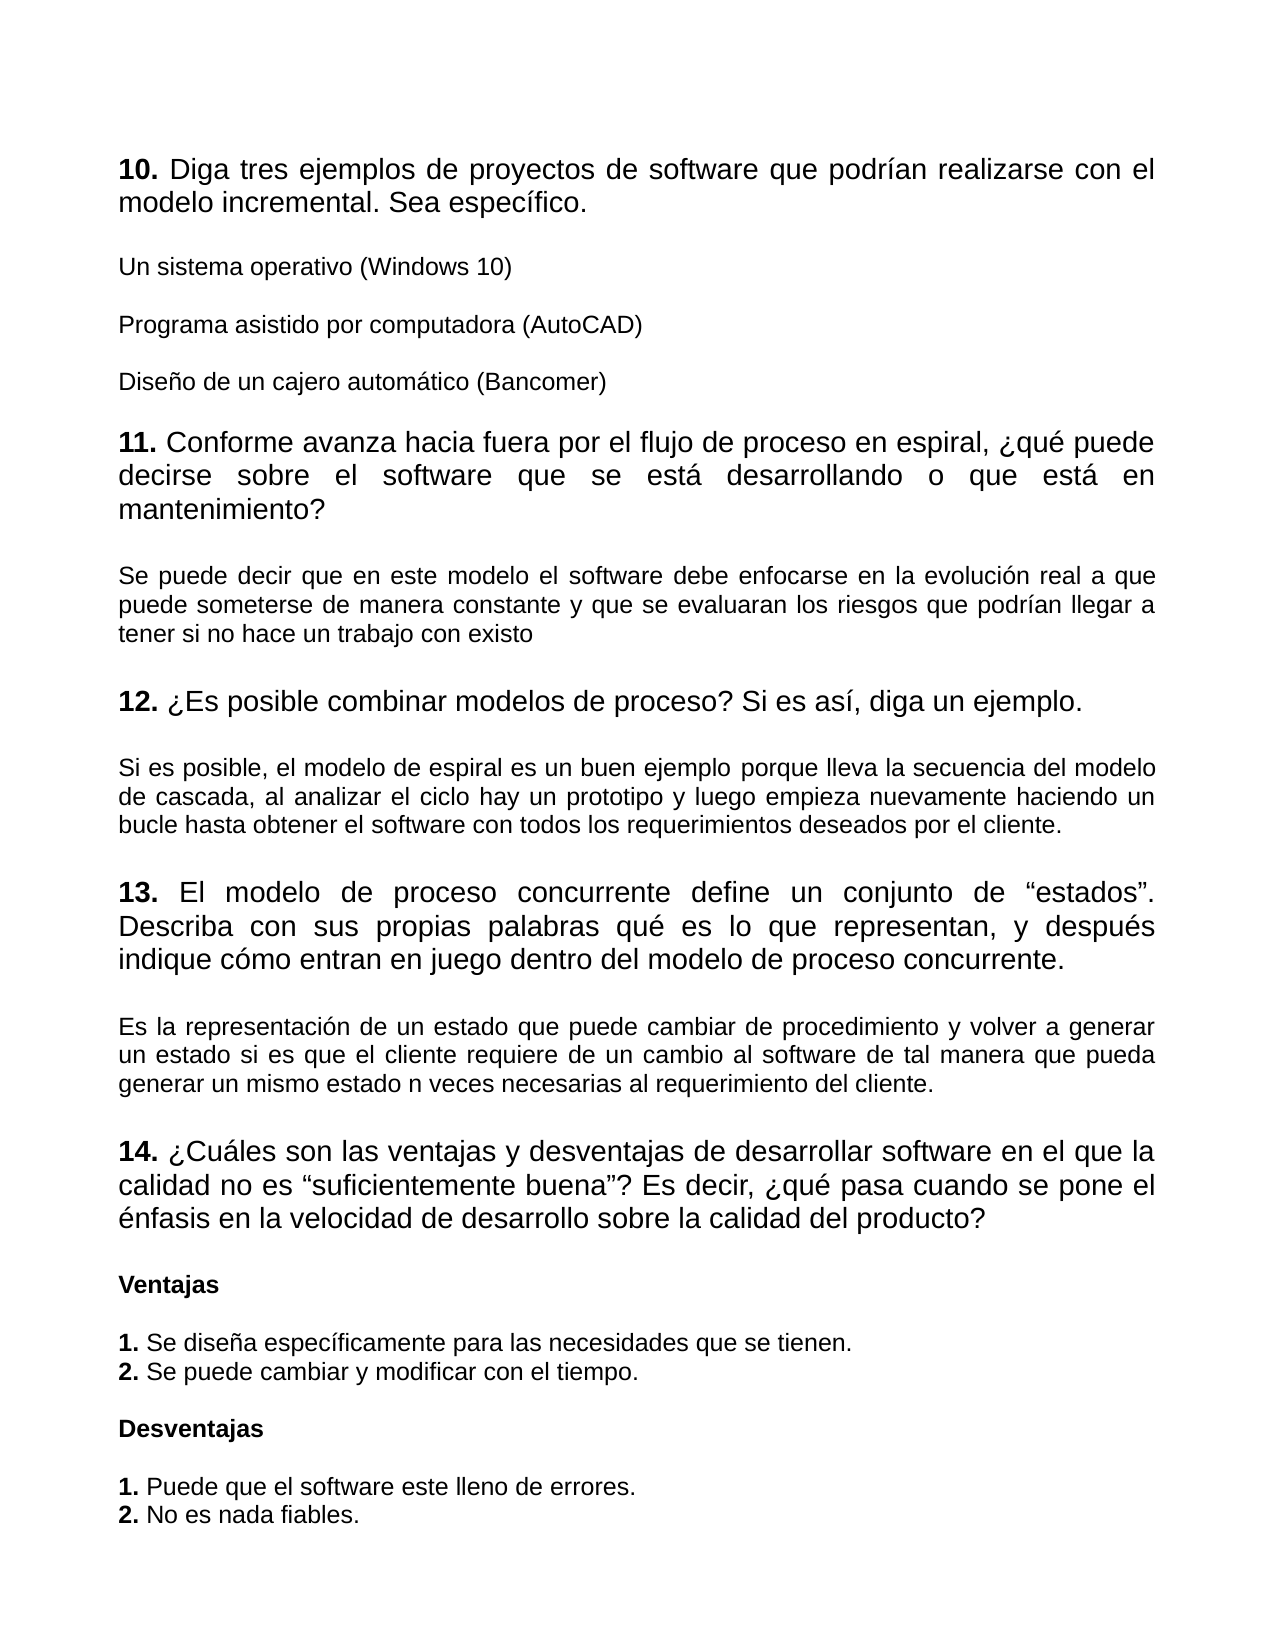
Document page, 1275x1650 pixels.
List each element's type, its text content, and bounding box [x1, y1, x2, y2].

text Un sistema operativo (Windows 10) [118, 252, 1157, 281]
text Desventajas [118, 1414, 1157, 1443]
text 1. Puede que el software este lleno de errores. [118, 1472, 1157, 1501]
text 1. Se diseña específicamente para las necesidades que se tienen. [118, 1328, 1157, 1357]
text Se puede decir que en este modelo el software debe enfocarse en la evolución real a que puede someterse de manera constante y que se evaluaran los riesgos que podrían llegar a tener si no hace un trabajo con existo [118, 561, 1157, 648]
text Es la representación de un estado que puede cambiar de procedimiento y volver a generar un estado si es que el cliente requiere de un cambio al software de tal manera que pueda generar un mismo estado n veces necesarias al requerimiento del cliente. [118, 1012, 1157, 1098]
text 10. Diga tres ejemplos de proyectos de software que podrían realizarse con el modelo incremental. Sea específico. [118, 152, 1157, 219]
text 14. ¿Cuáles son las ventajas y desventajas de desarrollar software en el que la calidad no es “suficientemente buena”? Es decir, ¿qué pasa cuando se pone el énfasis en la velocidad de desarrollo sobre la calidad del producto? [118, 1134, 1157, 1234]
text Diseño de un cajero automático (Bancomer) [118, 367, 1157, 396]
text 12. ¿Es posible combinar modelos de proceso? Si es así, diga un ejemplo. [118, 683, 1157, 717]
text Si es posible, el modelo de espiral es un buen ejemplo porque lleva la secuencia del modelo de cascada, al analizar el ciclo hay un prototipo y luego empieza nuevamente haciendo un bucle hasta obtener el software con todos los requerimientos deseados por el cliente. [118, 753, 1157, 839]
text Programa asistido por computadora (AutoCAD) [118, 310, 1157, 338]
text Ventajas [118, 1271, 1157, 1299]
text 11. Conforme avanza hacia fuera por el flujo de proceso en espiral, ¿qué puede decirse sobre el software que se está desarrollando o que está en mantenimiento? [118, 425, 1157, 525]
text 2. No es nada fiables. [118, 1501, 1157, 1529]
text 2. Se puede cambiar y modificar con el tiempo. [118, 1357, 1157, 1386]
text 13. El modelo de proceso concurrente define un conjunto de “estados”. Describa con sus propias palabras qué es lo que representan, y después indique cómo entran en juego dentro del modelo de proceso concurrente. [118, 875, 1157, 976]
